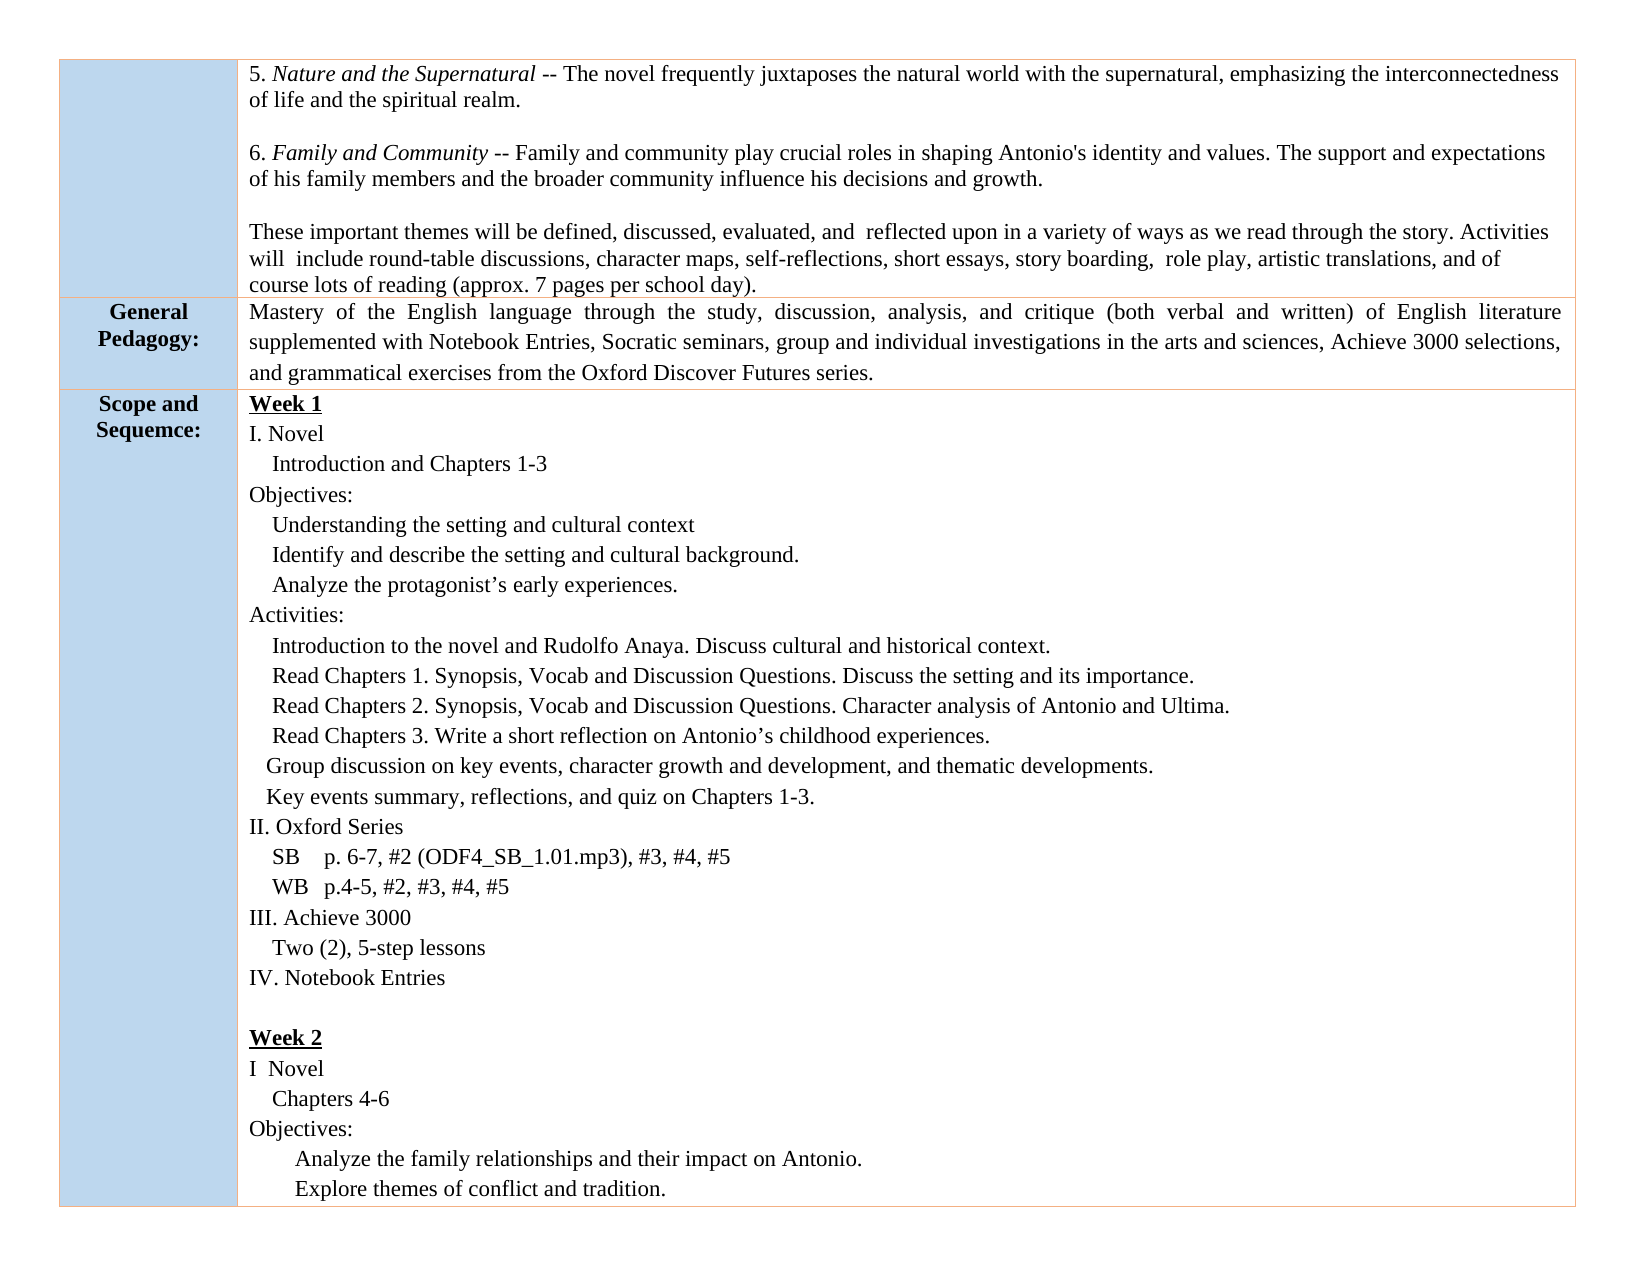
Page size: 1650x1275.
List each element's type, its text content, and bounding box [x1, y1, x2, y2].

table_cell 5. Nature and the Supernatural -- The novel frequently juxtaposes the natural world with the supernatural, emphasizing the interconnectedness of life and the spiritual realm. 6. Family and Community -- Family and community play crucial roles in shaping Antonio's identity and values. The support and expectations of his family members and the broader community influence his decisions and growth. These important themes will be defined, discussed, evaluated, and reflected upon in a variety of ways as we read through the story. Activities will include round-table discussions, character maps, self-reflections, short essays, story boarding, role play, artistic translations, and of course lots of reading (approx. 7 pages per school day). [238, 60, 1575, 297]
table_cell General Pedagogy: [60, 298, 237, 389]
table_cell Week 1 I. Novel Introduction and Chapters 1-3 Objectives: Understanding the setting and cultural context Identify and describe the setting and cultural background. Analyze the protagonist’s early experiences. Activities: Introduction to the novel and Rudolfo Anaya. Discuss cultural and historical context. Read Chapters 1. Synopsis, Vocab and Discussion Questions. Discuss the setting and its importance. Read Chapters 2. Synopsis, Vocab and Discussion Questions. Character analysis of Antonio and Ultima. Read Chapters 3. Write a short reflection on Antonio’s childhood experiences. Group discussion on key events, character growth and development, and thematic developments. Key events summary, reflections, and quiz on Chapters 1-3. II. Oxford Series SB p. 6-7, #2 (ODF4_SB_1.01.mp3), #3, #4, #5 WB p.4-5, #2, #3, #4, #5 III. Achieve 3000 Two (2), 5-step lessons IV. Notebook Entries Week 2 I Novel Chapters 4-6 Objectives: Analyze the family relationships and their impact on Antonio. Explore themes of conflict and tradition. [238, 390, 1575, 1206]
table_cell [60, 60, 237, 297]
table_cell Scope and Sequemce: [60, 390, 237, 1206]
table_cell Mastery of the English language through the study, discussion, analysis, and critique (both verbal and written) of English literature supplemented with Notebook Entries, Socratic seminars, group and individual investigations in the arts and sciences, Achieve 3000 selections, and grammatical exercises from the Oxford Discover Futures series. [238, 298, 1575, 389]
